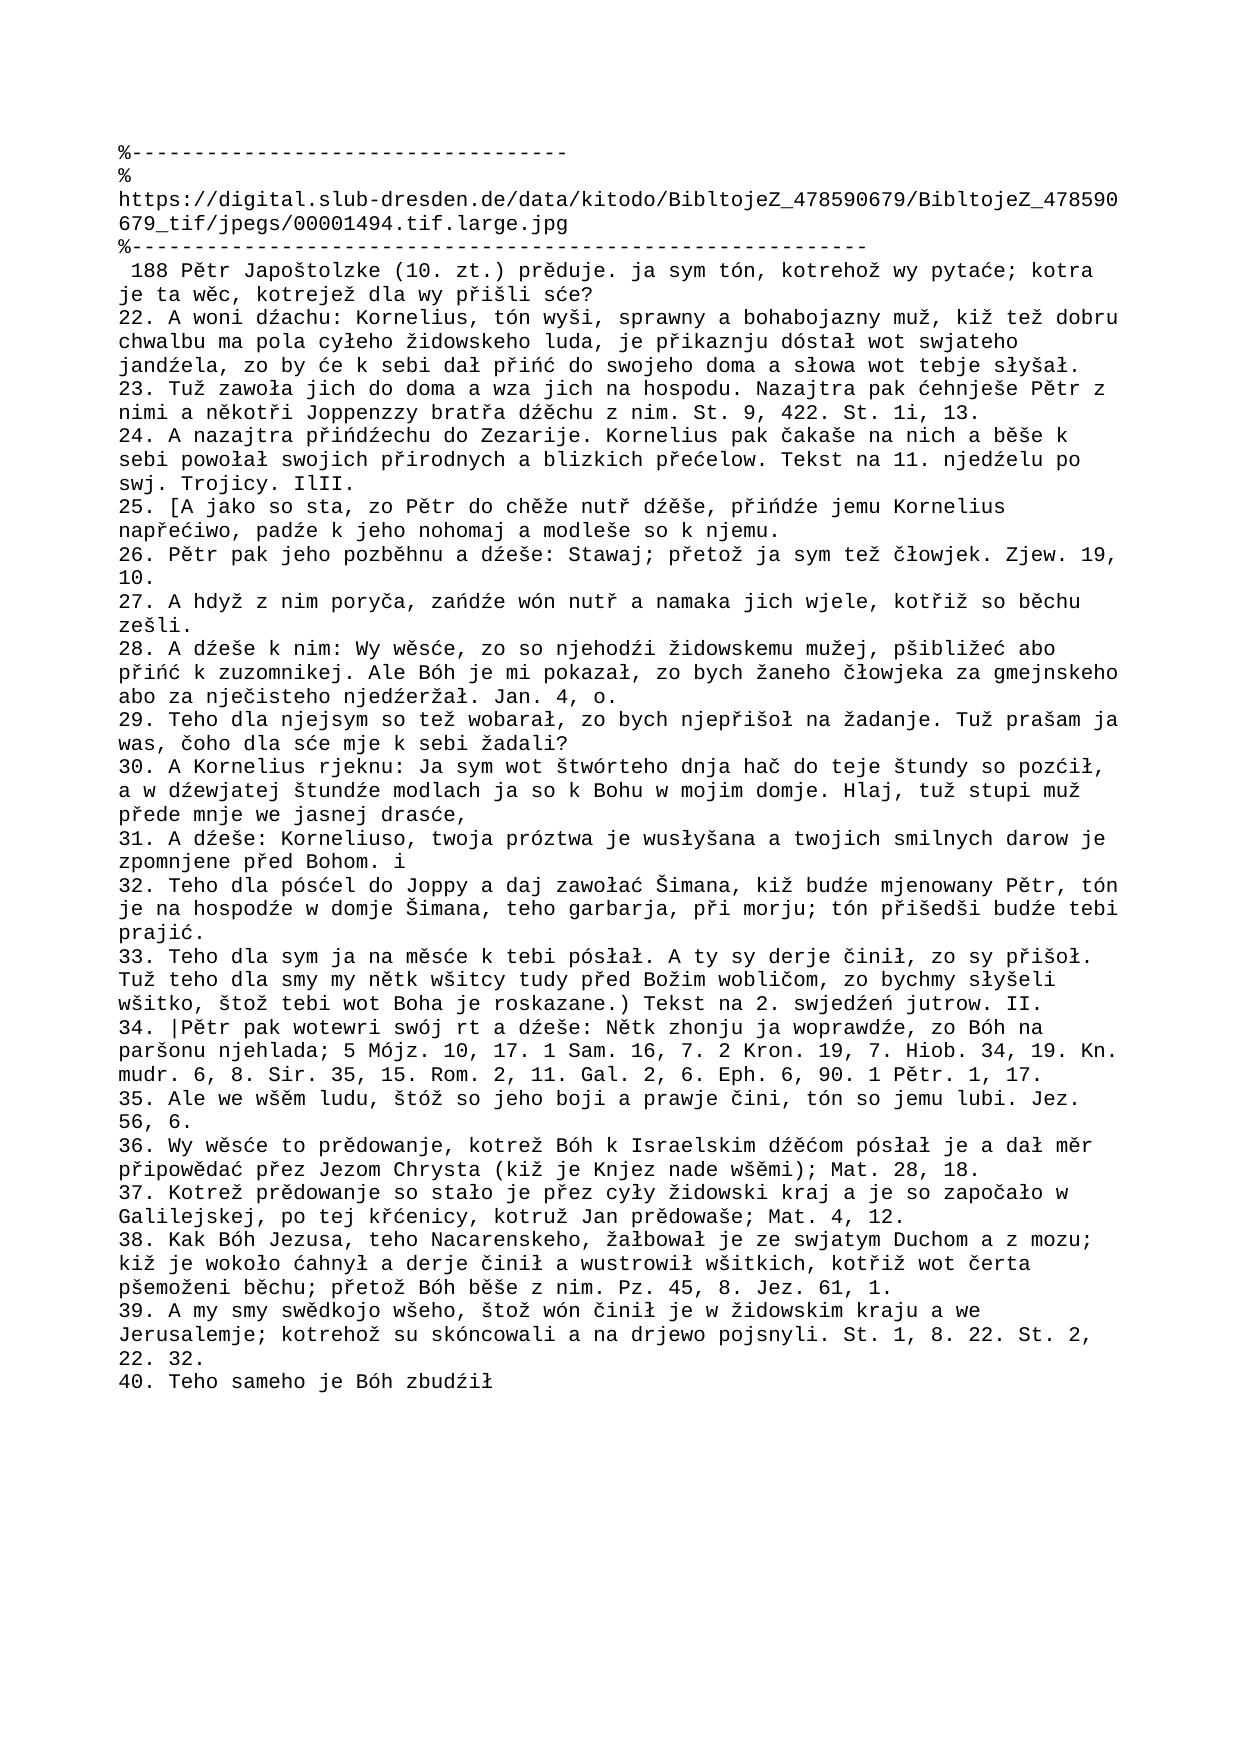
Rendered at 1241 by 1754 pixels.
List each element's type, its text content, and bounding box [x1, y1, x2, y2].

text 38. Kak Bóh Jezusa, teho Nacarenskeho, žałbował je ze swjatym Duchom a z mozu; kiž je wokoło ćahnył a derje činił a wustrowił wšitkich, kotřiž wot čerta pšemoženi běchu; přetož Bóh běše z nim. Pz. 45, 8. Jez. 61, 1. [118, 1229, 1122, 1300]
text 27. A hdyž z nim poryča, zańdźe wón nutř a namaka jich wjele, kotřiž so běchu zešli. [118, 591, 1122, 638]
text 23. Tuž zawoła jich do doma a wza jich na hospodu. Nazajtra pak ćehnješe Pětr z nimi a někotři Joppenzzy bratřa dźěchu z nim. St. 9, 422. St. 1i, 13. [118, 378, 1122, 426]
text 33. Teho dla sym ja na měsće k tebi pósłał. A ty sy derje činił, zo sy přišoł. Tuž teho dla smy my nětk wšitcy tudy před Božim wobličom, zo bychmy słyšeli wšitko, štož tebi wot Boha je roskazane.) Tekst na 2. swjedźeń jutrow. II. [118, 946, 1122, 1017]
text 37. Kotrež prědowanje so stało je přez cyły židowski kraj a je so započało w Galilejskej, po tej křćenicy, kotruž Jan prědowaše; Mat. 4, 12. [118, 1182, 1122, 1229]
text 36. Wy wěsće to prědowanje, kotrež Bóh k Israelskim dźěćom pósłał je a dał měr připowědać přez Jezom Chrysta (kiž je Knjez nade wšěmi); Mat. 28, 18. [118, 1135, 1122, 1182]
text %----------------------------------------------------------- [118, 236, 1122, 260]
text 22. A woni dźachu: Kornelius, tón wyši, sprawny a bohabojazny muž, kiž tež dobru chwalbu ma pola cyłeho židowskeho luda, je přikaznju dóstał wot swjateho jandźela, zo by će k sebi dał přińć do swojeho doma a słowa wot tebje słyšał. [118, 307, 1122, 378]
text %----------------------------------- [118, 142, 1122, 165]
text 32. Teho dla pósćel do Joppy a daj zawołać Šimana, kiž budźe mjenowany Pětr, tón je na hospodźe w domje Šimana, teho garbarja, při morju; tón přišedši budźe tebi prajić. [118, 875, 1122, 946]
text 35. Ale we wšěm ludu, štóž so jeho boji a prawje čini, tón so jemu lubi. Jez. 56, 6. [118, 1088, 1122, 1135]
text 40. Teho sameho je Bóh zbudźił [118, 1371, 1122, 1395]
text 28. A dźeše k nim: Wy wěsće, zo so njehodźi židowskemu mužej, pšibližeć abo přińć k zuzomnikej. Ale Bóh je mi pokazał, zo bych žaneho čłowjeka za gmejnskeho abo za nječisteho njedźeržał. Jan. 4, o. [118, 638, 1122, 709]
text 25. [A jako so sta, zo Pětr do chěže nutř dźěše, přińdźe jemu Kornelius napřećiwo, padźe k jeho nohomaj a modleše so k njemu. [118, 496, 1122, 544]
text 29. Teho dla njejsym so tež wobarał, zo bych njepřišoł na žadanje. Tuž prašam ja was, čoho dla sće mje k sebi žadali? [118, 709, 1122, 757]
text 26. Pětr pak jeho pozběhnu a dźeše: Stawaj; přetož ja sym tež čłowjek. Zjew. 19, 10. [118, 544, 1122, 591]
text 24. A nazajtra přińdźechu do Zezarije. Kornelius pak čakaše na nich a běše k sebi powołał swojich přirodnych a blizkich přećelow. Tekst na 11. njedźelu po swj. Trojicy. IlII. [118, 426, 1122, 496]
text 39. A my smy swědkojo wšeho, štož wón činił je w židowskim kraju a we Jerusalemje; kotrehož su skóncowali a na drjewo pojsnyli. St. 1, 8. 22. St. 2, 22. 32. [118, 1300, 1122, 1371]
text 34. |Pětr pak wotewri swój rt a dźeše: Nětk zhonju ja woprawdźe, zo Bóh na paršonu njehlada; 5 Mójz. 10, 17. 1 Sam. 16, 7. 2 Kron. 19, 7. Hiob. 34, 19. Kn. mudr. 6, 8. Sir. 35, 15. Rom. 2, 11. Gal. 2, 6. Eph. 6, 90. 1 Pětr. 1, 17. [118, 1017, 1122, 1088]
text 30. A Kornelius rjeknu: Ja sym wot štwórteho dnja hač do teje štundy so pozćił, a w dźewjatej štundźe modlach ja so k Bohu w mojim domje. Hlaj, tuž stupi muž přede mnje we jasnej drasće, [118, 757, 1122, 827]
text % https://digital.slub-dresden.de/data/kitodo/BibltojeZ_478590679/BibltojeZ_478590679_tif/jpegs/00001494.tif.large.jpg [118, 165, 1122, 236]
text 31. A dźeše: Korneliuso, twoja próztwa je wusłyšana a twojich smilnych darow je zpomnjene před Bohom. i [118, 827, 1122, 875]
text 188 Pětr Japoštolzke (10. zt.) prěduje. ja sym tón, kotrehož wy pytaće; kotra je ta wěc, kotrejež dla wy přišli sće? [118, 260, 1122, 307]
